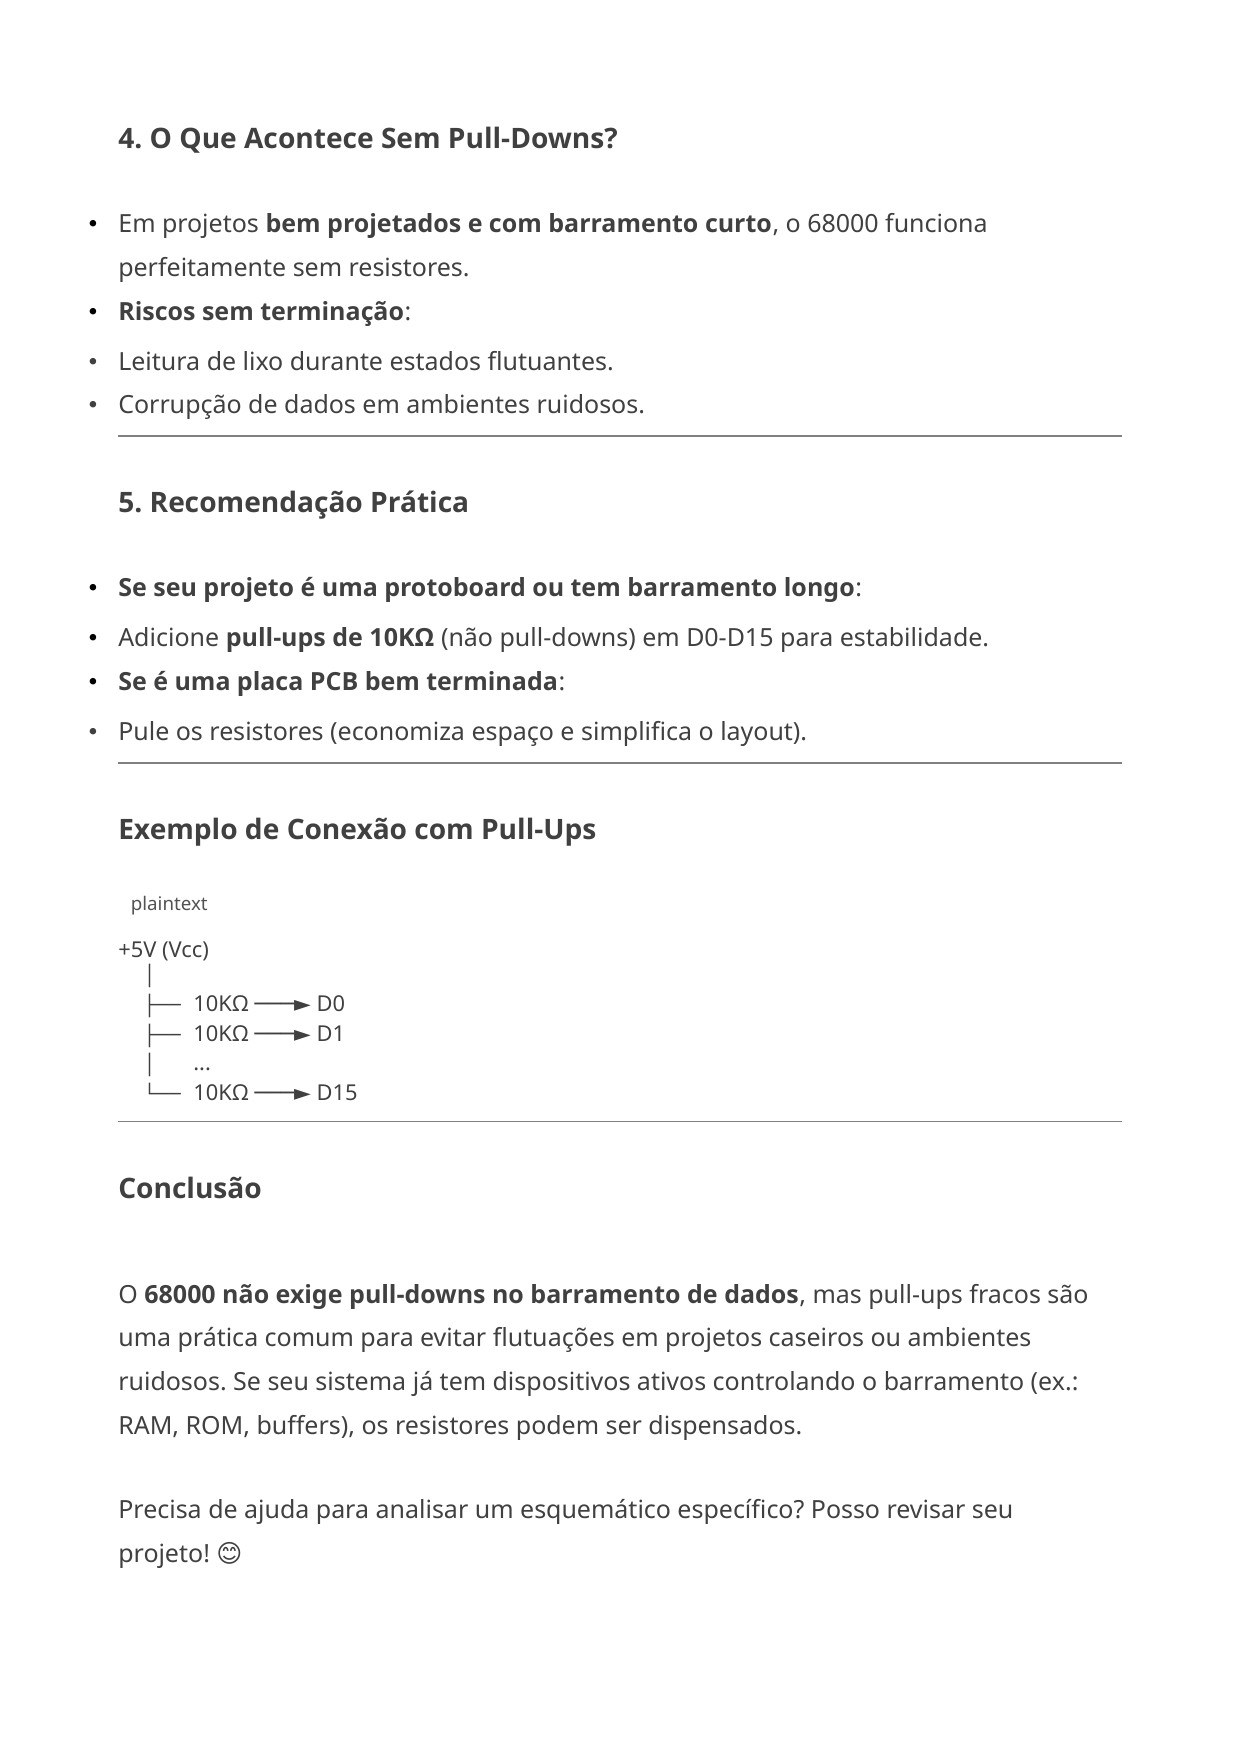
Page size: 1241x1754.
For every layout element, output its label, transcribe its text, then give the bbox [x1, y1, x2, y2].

subtitle 4. O Que Acontece Sem Pull-Downs? [118, 118, 1122, 156]
subtitle Conclusão [118, 1168, 1122, 1207]
text ├── 10KΩ ───► D1 [118, 1017, 1122, 1047]
subtitle 5. Recomendação Prática [118, 483, 1122, 521]
text ├── 10KΩ ───► D0 [118, 988, 1122, 1017]
text └── 10KΩ ───► D15 [118, 1077, 1122, 1107]
text plaintext [131, 887, 1122, 916]
list Pule os resistores (economiza espaço e simplifica o layout). [118, 704, 1122, 748]
subtitle Exemplo de Conexão com Pull-Ups [118, 809, 1122, 848]
list Riscos sem terminação: [118, 283, 1122, 327]
text O 68000 não exige pull-downs no barramento de dados, mas pull-ups fracos são uma prática comum para evitar flutuações em projetos caseiros ou ambientes ruidosos. Se seu sistema já tem dispositivos ativos controlando o barramento (ex.: RAM, ROM, buffers), os resistores podem ser dispensados. [118, 1267, 1122, 1442]
list Adicione pull-ups de 10KΩ (não pull-downs) em D0-D15 para estabilidade. [118, 610, 1122, 654]
list Se é uma placa PCB bem terminada: [118, 654, 1122, 698]
text │ ... [118, 1047, 1122, 1077]
list Em projetos bem projetados e com barramento curto, o 68000 funciona perfeitamente sem resistores. [118, 196, 1122, 283]
list Leitura de lixo durante estados flutuantes. [118, 333, 1122, 377]
text Precisa de ajuda para analisar um esquemático específico? Posso revisar seu projeto! 😊 [118, 1482, 1122, 1570]
list Se seu projeto é uma protoboard ou tem barramento longo: [118, 560, 1122, 604]
list Corrupção de dados em ambientes ruidosos. [118, 377, 1122, 421]
text │ [118, 964, 1122, 988]
text +5V (Vcc) [118, 934, 1122, 964]
